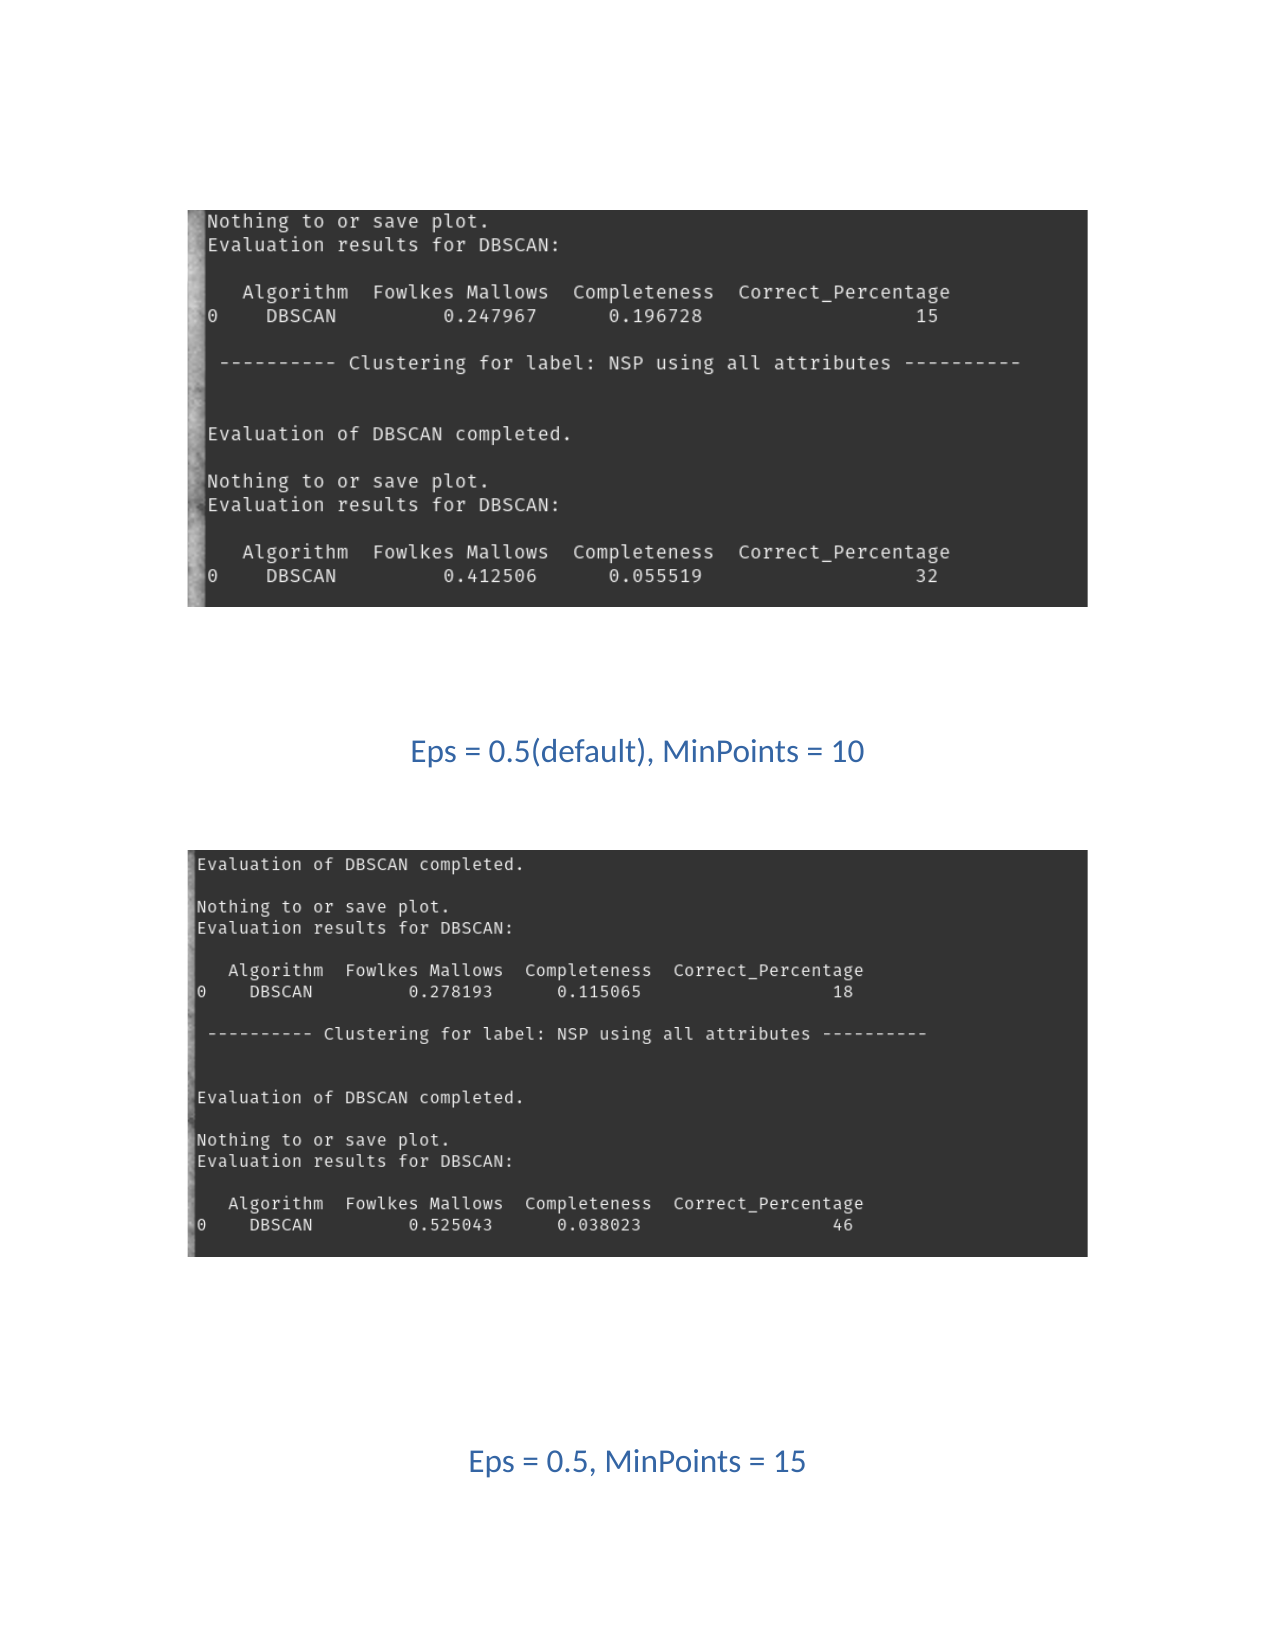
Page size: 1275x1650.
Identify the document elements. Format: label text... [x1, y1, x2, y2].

picture [187, 210, 1088, 607]
picture [187, 850, 1088, 1257]
text Eps = 0.5(default), MinPoints = 10 [187, 730, 1087, 770]
text Eps = 0.5, MinPoints = 15 [187, 1440, 1087, 1481]
